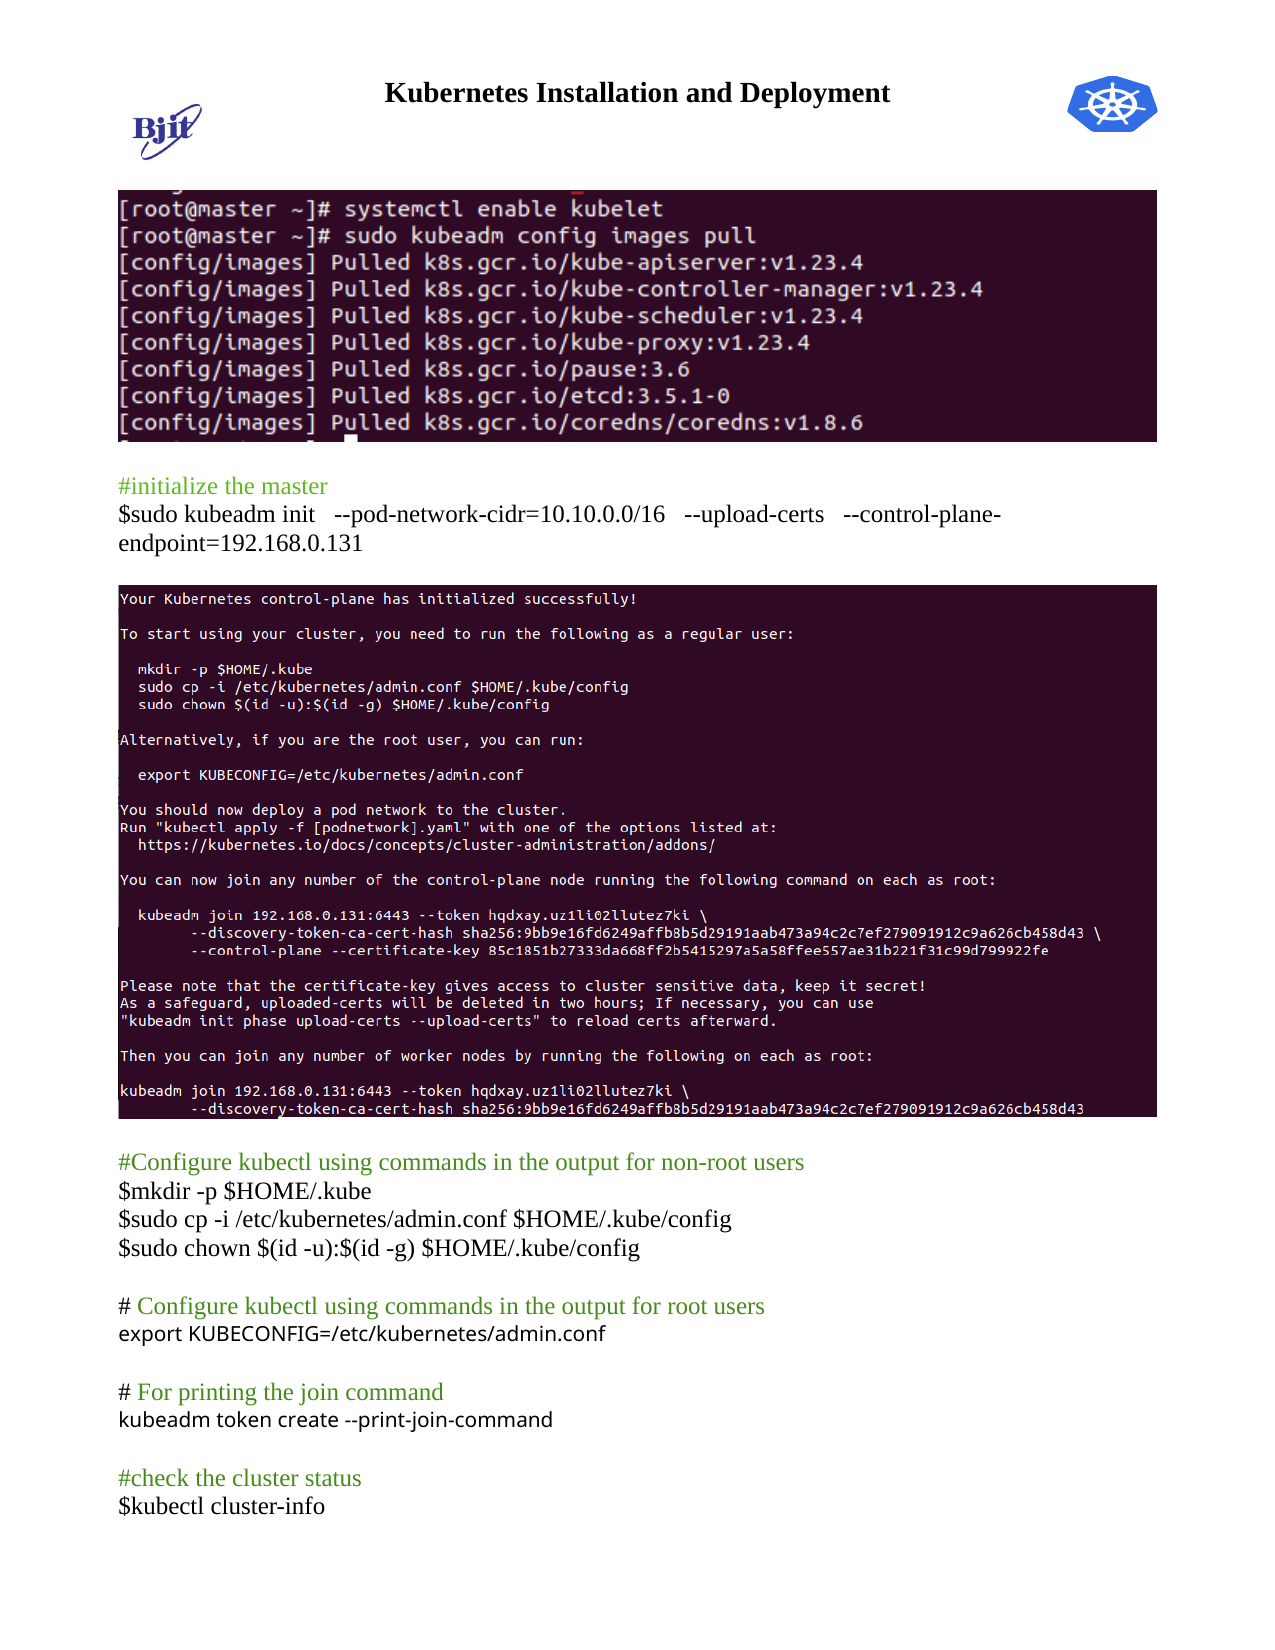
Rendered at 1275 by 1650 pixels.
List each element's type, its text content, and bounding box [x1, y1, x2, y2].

text # For printing the join command [118, 1377, 1157, 1405]
text $sudo cp -i /etc/kubernetes/admin.conf $HOME/.kube/config [118, 1204, 1157, 1233]
text $kubectl cluster-info [118, 1491, 1157, 1520]
text #check the cluster status [118, 1463, 1157, 1491]
text # Configure kubectl using commands in the output for root users [118, 1291, 1157, 1319]
text #Configure kubectl using commands in the output for non-root users [118, 1147, 1157, 1176]
text $sudo kubeadm init --pod-network-cidr=10.10.0.0/16 --upload-certs --control-plane-endpoint=192.168.0.131 [118, 499, 1157, 557]
text #initialize the master [118, 471, 1157, 499]
text $sudo chown $(id -u):$(id -g) $HOME/.kube/config [118, 1233, 1157, 1262]
text kubeadm token create --print-join-command [118, 1405, 1157, 1434]
text $mkdir -p $HOME/.kube [118, 1176, 1157, 1204]
text export KUBECONFIG=/etc/kubernetes/admin.conf [118, 1319, 1157, 1348]
